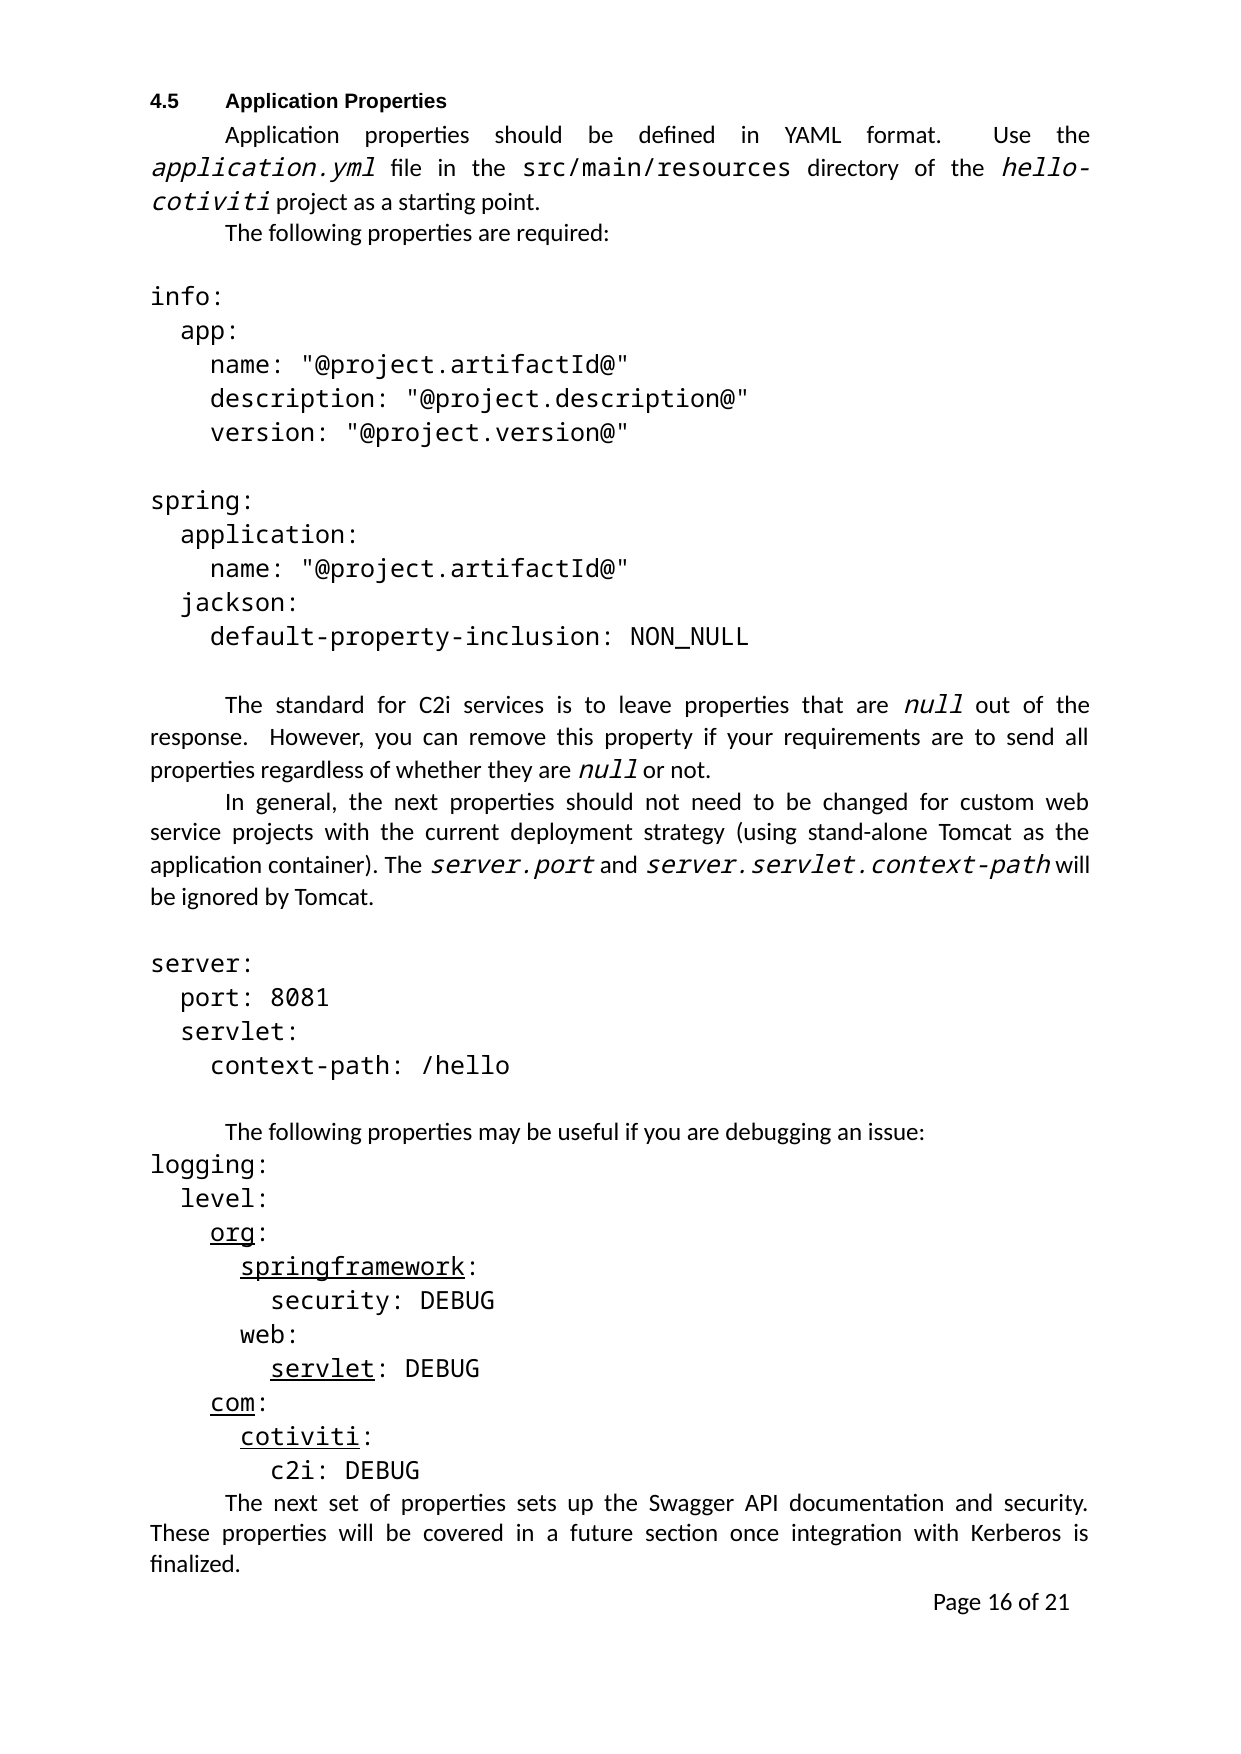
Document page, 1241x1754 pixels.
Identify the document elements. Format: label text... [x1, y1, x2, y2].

text Application properties should be defined in YAML format. Use the application.yml file in the src/main/resources directory of the hello-cotiviti project as a starting point. [150, 119, 1090, 217]
text web: [150, 1317, 1090, 1351]
text logging: [150, 1146, 1090, 1180]
text spring: [150, 483, 1090, 517]
text com: [150, 1385, 1090, 1419]
text In general, the next properties should not need to be changed for custom web service projects with the current deployment strategy (using stand-alone Tomcat as the application container). The server.port and server.servlet.context-path will be ignored by Tomcat. [150, 786, 1090, 911]
text The next set of properties sets up the Swagger API documentation and security. These properties will be covered in a future section once integration with Kerberos is finalized. [150, 1487, 1090, 1578]
text The standard for C2i services is to leave properties that are null out of the response. However, you can remove this property if your requirements are to send all properties regardless of whether they are null or not. [150, 687, 1090, 786]
text context-path: /hello [150, 1048, 1090, 1082]
text The following properties are required: [150, 217, 1090, 248]
text app: [150, 312, 1090, 347]
text info: [150, 278, 1090, 312]
text name: "@project.artifactId@" [150, 347, 1090, 381]
text default-property-inclusion: NON_NULL [150, 619, 1090, 653]
text org: [150, 1214, 1090, 1248]
text jackson: [150, 585, 1090, 619]
text security: DEBUG [150, 1283, 1090, 1317]
text The following properties may be useful if you are debugging an issue: [150, 1116, 1090, 1146]
text c2i: DEBUG [150, 1453, 1090, 1487]
text port: 8081 [150, 979, 1090, 1014]
text cotiviti: [150, 1419, 1090, 1453]
text springframework: [150, 1248, 1090, 1283]
text version: "@project.version@" [150, 415, 1090, 449]
subtitle Application Properties [150, 87, 1090, 112]
text servlet: DEBUG [150, 1351, 1090, 1385]
text server: [150, 946, 1090, 979]
text level: [150, 1180, 1090, 1214]
text name: "@project.artifactId@" [150, 551, 1090, 585]
text servlet: [150, 1014, 1090, 1048]
text application: [150, 517, 1090, 551]
text description: "@project.description@" [150, 381, 1090, 415]
